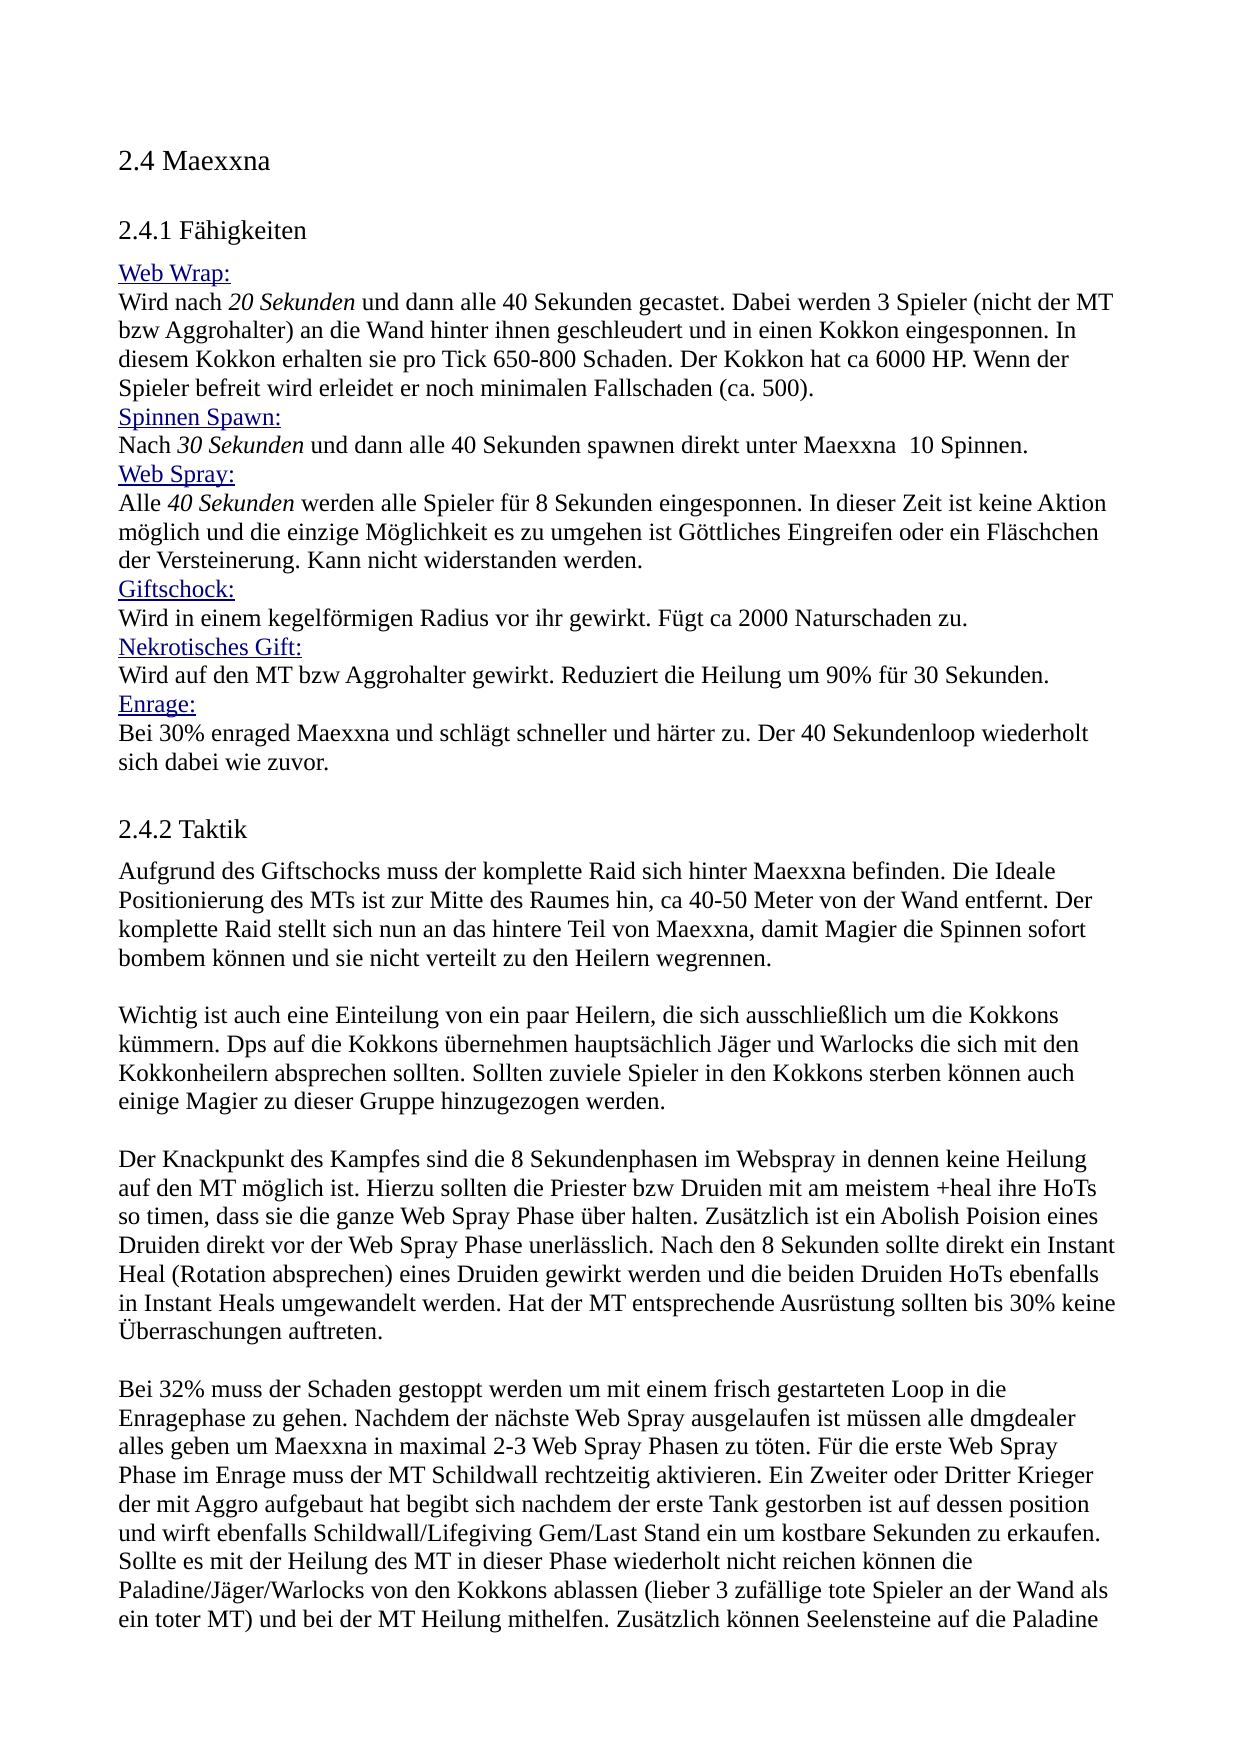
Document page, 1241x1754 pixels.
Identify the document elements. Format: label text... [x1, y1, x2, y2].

text Web Wrap: Wird nach 20 Sekunden und dann alle 40 Sekunden gecastet. Dabei werden 3 Spieler (nicht der MT bzw Aggrohalter) an die Wand hinter ihnen geschleudert und in einen Kokkon eingesponnen. In diesem Kokkon erhalten sie pro Tick 650-800 Schaden. Der Kokkon hat ca 6000 HP. Wenn der Spieler befreit wird erleidet er noch minimalen Fallschaden (ca. 500). Spinnen Spawn: Nach 30 Sekunden und dann alle 40 Sekunden spawnen direkt unter Maexxna 10 Spinnen. Web Spray: Alle 40 Sekunden werden alle Spieler für 8 Sekunden eingesponnen. In dieser Zeit ist keine Aktion möglich und die einzige Möglichkeit es zu umgehen ist Göttliches Eingreifen oder ein Fläschchen der Versteinerung. Kann nicht widerstanden werden. Giftschock: Wird in einem kegelförmigen Radius vor ihr gewirkt. Fügt ca 2000 Naturschaden zu. Nekrotisches Gift: Wird auf den MT bzw Aggrohalter gewirkt. Reduziert die Heilung um 90% für 30 Sekunden. Enrage: Bei 30% enraged Maexxna und schlägt schneller und härter zu. Der 40 Sekundenloop wiederholt sich dabei wie zuvor. [118, 258, 1122, 775]
subtitle 2.4.1 Fähigkeiten [118, 214, 1122, 245]
subtitle 2.4 Maexxna [118, 143, 1122, 177]
text Aufgrund des Giftschocks muss der komplette Raid sich hinter Maexxna befinden. Die Ideale Positionierung des MTs ist zur Mitte des Raumes hin, ca 40-50 Meter von der Wand entfernt. Der komplette Raid stellt sich nun an das hintere Teil von Maexxna, damit Magier die Spinnen sofort bombem können und sie nicht verteilt zu den Heilern wegrennen. Wichtig ist auch eine Einteilung von ein paar Heilern, die sich ausschließlich um die Kokkons kümmern. Dps auf die Kokkons übernehmen hauptsächlich Jäger und Warlocks die sich mit den Kokkonheilern absprechen sollten. Sollten zuviele Spieler in den Kokkons sterben können auch einige Magier zu dieser Gruppe hinzugezogen werden. Der Knackpunkt des Kampfes sind die 8 Sekundenphasen im Webspray in dennen keine Heilung auf den MT möglich ist. Hierzu sollten die Priester bzw Druiden mit am meistem +heal ihre HoTs so timen, dass sie die ganze Web Spray Phase über halten. Zusätzlich ist ein Abolish Poision eines Druiden direkt vor der Web Spray Phase unerlässlich. Nach den 8 Sekunden sollte direkt ein Instant Heal (Rotation absprechen) eines Druiden gewirkt werden und die beiden Druiden HoTs ebenfalls in Instant Heals umgewandelt werden. Hat der MT entsprechende Ausrüstung sollten bis 30% keine Überraschungen auftreten. Bei 32% muss der Schaden gestoppt werden um mit einem frisch gestarteten Loop in die Enragephase zu gehen. Nachdem der nächste Web Spray ausgelaufen ist müssen alle dmgdealer alles geben um Maexxna in maximal 2-3 Web Spray Phasen zu töten. Für die erste Web Spray Phase im Enrage muss der MT Schildwall rechtzeitig aktivieren. Ein Zweiter oder Dritter Krieger der mit Aggro aufgebaut hat begibt sich nachdem der erste Tank gestorben ist auf dessen position und wirft ebenfalls Schildwall/Lifegiving Gem/Last Stand ein um kostbare Sekunden zu erkaufen. Sollte es mit der Heilung des MT in dieser Phase wiederholt nicht reichen können die Paladine/Jäger/Warlocks von den Kokkons ablassen (lieber 3 zufällige tote Spieler an der Wand als ein toter MT) und bei der MT Heilung mithelfen. Zusätzlich können Seelensteine auf die Paladine [118, 856, 1122, 1633]
subtitle 2.4.2 Taktik [118, 813, 1122, 844]
